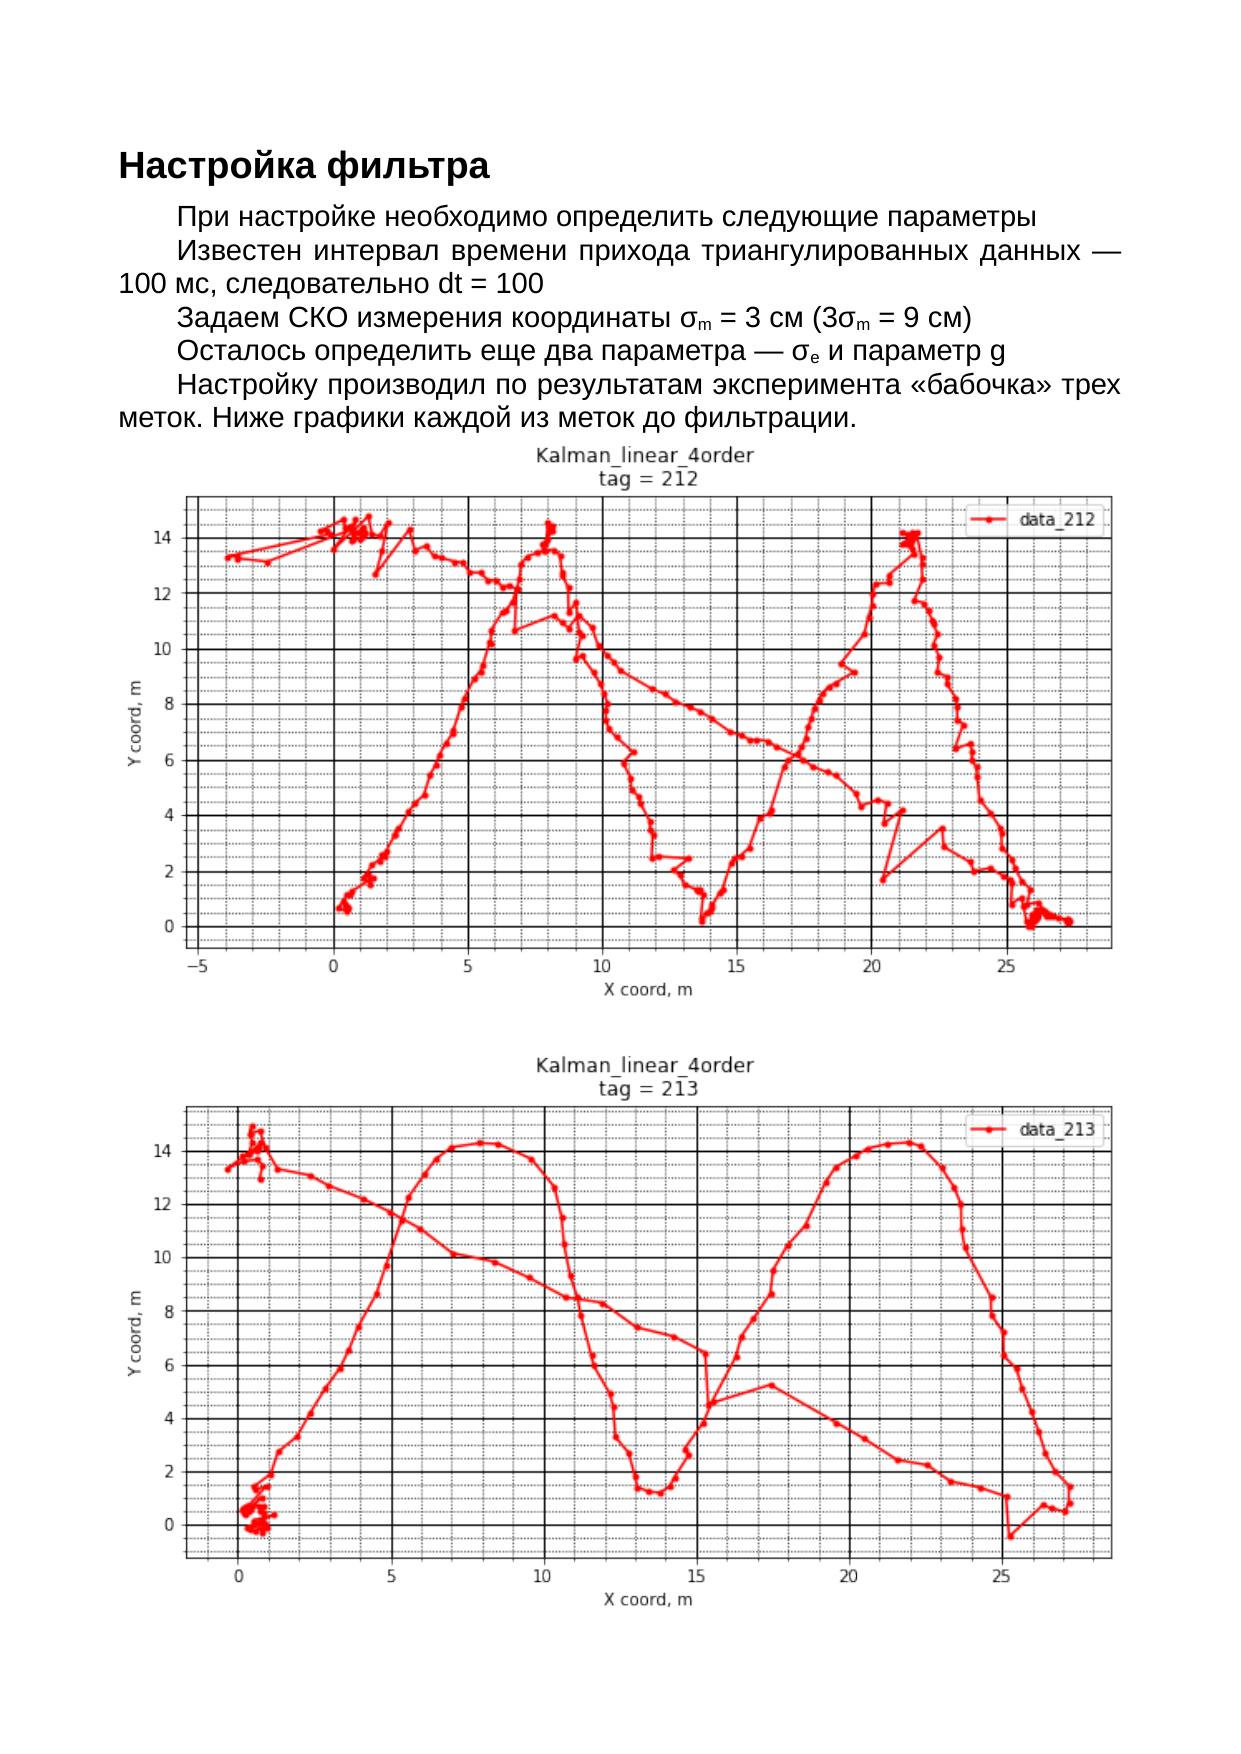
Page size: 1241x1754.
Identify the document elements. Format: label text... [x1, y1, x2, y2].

picture [118, 434, 1123, 1011]
text Задаем СКО измерения координаты σm = 3 см (3σm = 9 см) [118, 300, 1122, 333]
picture [118, 1044, 1123, 1621]
text Осталось определить еще два параметра — σe и параметр g [118, 333, 1122, 367]
text Настройку производил по результатам эксперимента «бабочка» трех меток. Ниже графики каждой из меток до фильтрации. [118, 367, 1122, 434]
text Известен интервал времени прихода триангулированных данных — 100 мс, следовательно dt = 100 [118, 233, 1122, 300]
text При настройке необходимо определить следующие параметры [118, 199, 1122, 233]
subtitle Настройка фильтра [118, 143, 1122, 187]
